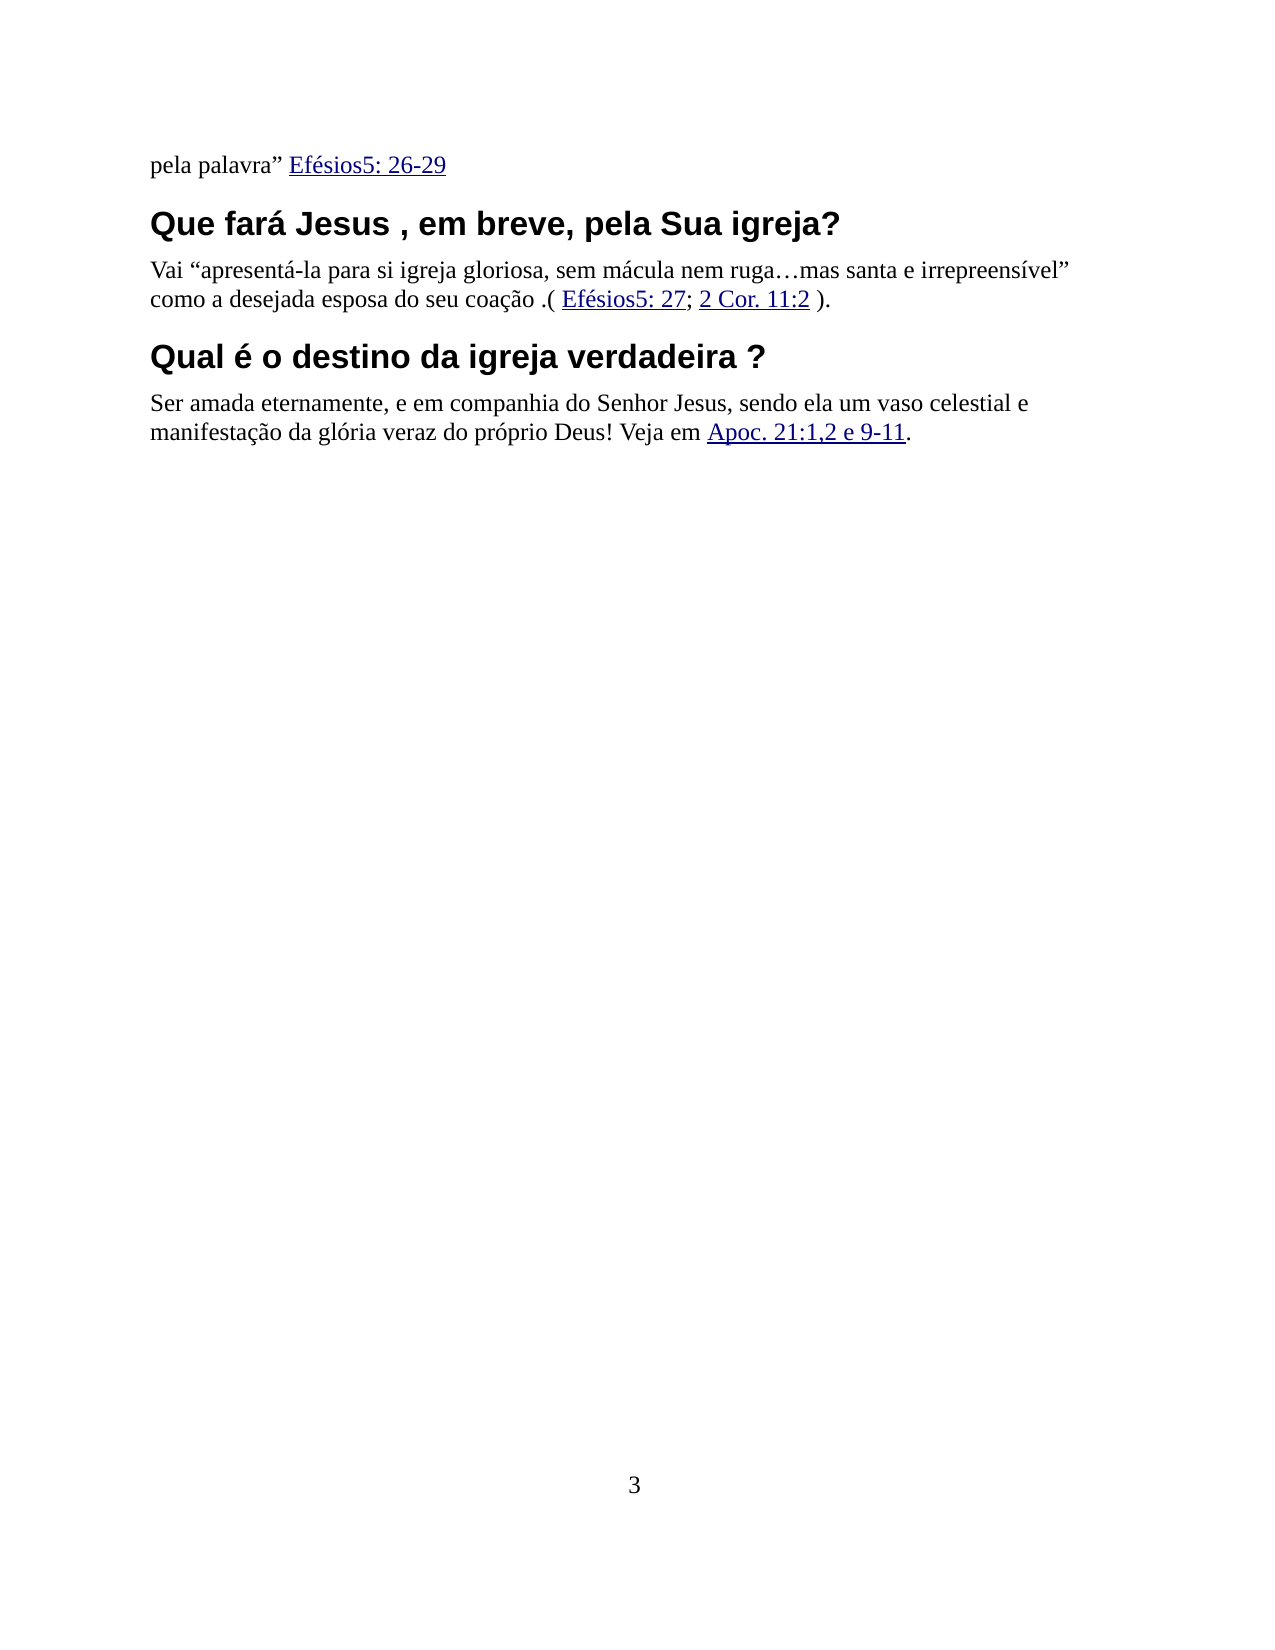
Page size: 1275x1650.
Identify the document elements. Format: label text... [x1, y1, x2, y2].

text Ser amada eternamente, e em companhia do Senhor Jesus, sendo ela um vaso celestial e manifestação da glória veraz do próprio Deus! Veja em Apoc. 21:1,2 e 9-11. [150, 388, 1125, 446]
text Vai “apresentá-la para si igreja gloriosa, sem mácula nem ruga…mas santa e irrepreensível” como a desejada esposa do seu coação .( Efésios5: 27; 2 Cor. 11:2 ). [150, 255, 1125, 312]
subtitle Qual é o destino da igreja verdadeira ? [150, 337, 1125, 376]
subtitle Que fará Jesus , em breve, pela Sua igreja? [150, 204, 1125, 242]
text pela palavra” Efésios5: 26-29 [150, 150, 1125, 179]
